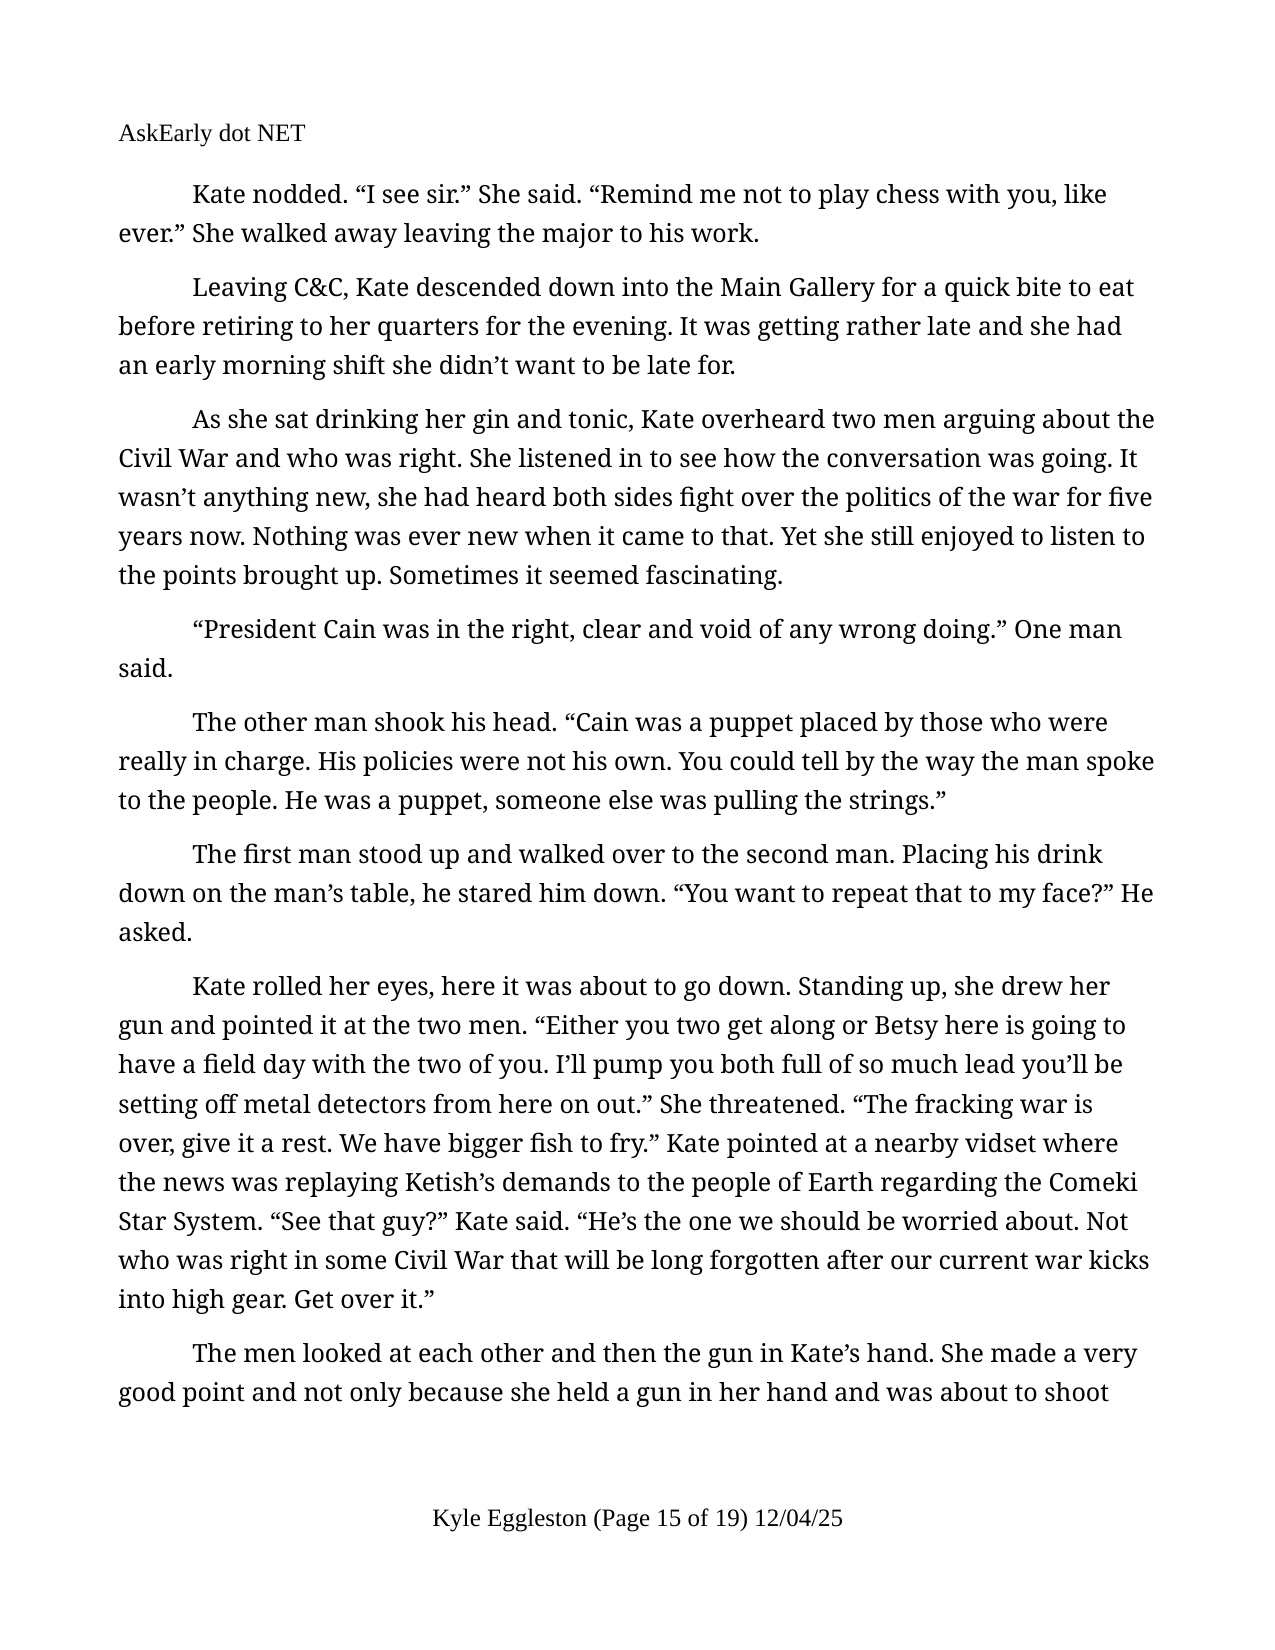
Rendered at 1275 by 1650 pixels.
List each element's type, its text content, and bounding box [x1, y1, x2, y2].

text Kate rolled her eyes, here it was about to go down. Standing up, she drew her gun and pointed it at the two men. “Either you two get along or Betsy here is going to have a field day with the two of you. I’ll pump you both full of so much lead you’ll be setting off metal detectors from here on out.” She threatened. “The fracking war is over, give it a rest. We have bigger fish to fry.” Kate pointed at a nearby vidset where the news was replaying Ketish’s demands to the people of Earth regarding the Comeki Star System. “See that guy?” Kate said. “He’s the one we should be worried about. Not who was right in some Civil War that will be long forgotten after our current war kicks into high gear. Get over it.” [118, 969, 1157, 1316]
text The other man shook his head. “Cain was a puppet placed by those who were really in charge. His policies were not his own. You could tell by the way the man spoke to the people. He was a puppet, someone else was pulling the strings.” [118, 705, 1157, 817]
text As she sat drinking her gin and tonic, Kate overheard two men arguing about the Civil War and who was right. She listened in to see how the conversation was going. It wasn’t anything new, she had heard both sides fight over the politics of the war for five years now. Nothing was ever new when it came to that. Yet she still enjoyed to listen to the points brought up. Sometimes it seemed fascinating. [118, 401, 1157, 592]
text The first man stood up and walked over to the second man. Placing his drink down on the man’s table, he stared him down. “You want to repeat that to my face?” He asked. [118, 837, 1157, 949]
text The men looked at each other and then the gun in Kate’s hand. She made a very good point and not only because she held a gun in her hand and was about to shoot [118, 1336, 1157, 1409]
text Leaving C&C, Kate descended down into the Main Gallery for a quick bite to eat before retiring to her quarters for the evening. It was getting rather late and she had an early morning shift she didn’t want to be late for. [118, 269, 1157, 382]
text Kate nodded. “I see sir.” She said. “Remind me not to play chess with you, like ever.” She walked away leaving the major to his work. [118, 176, 1157, 249]
text “President Cain was in the right, clear and void of any wrong doing.” One man said. [118, 612, 1157, 685]
